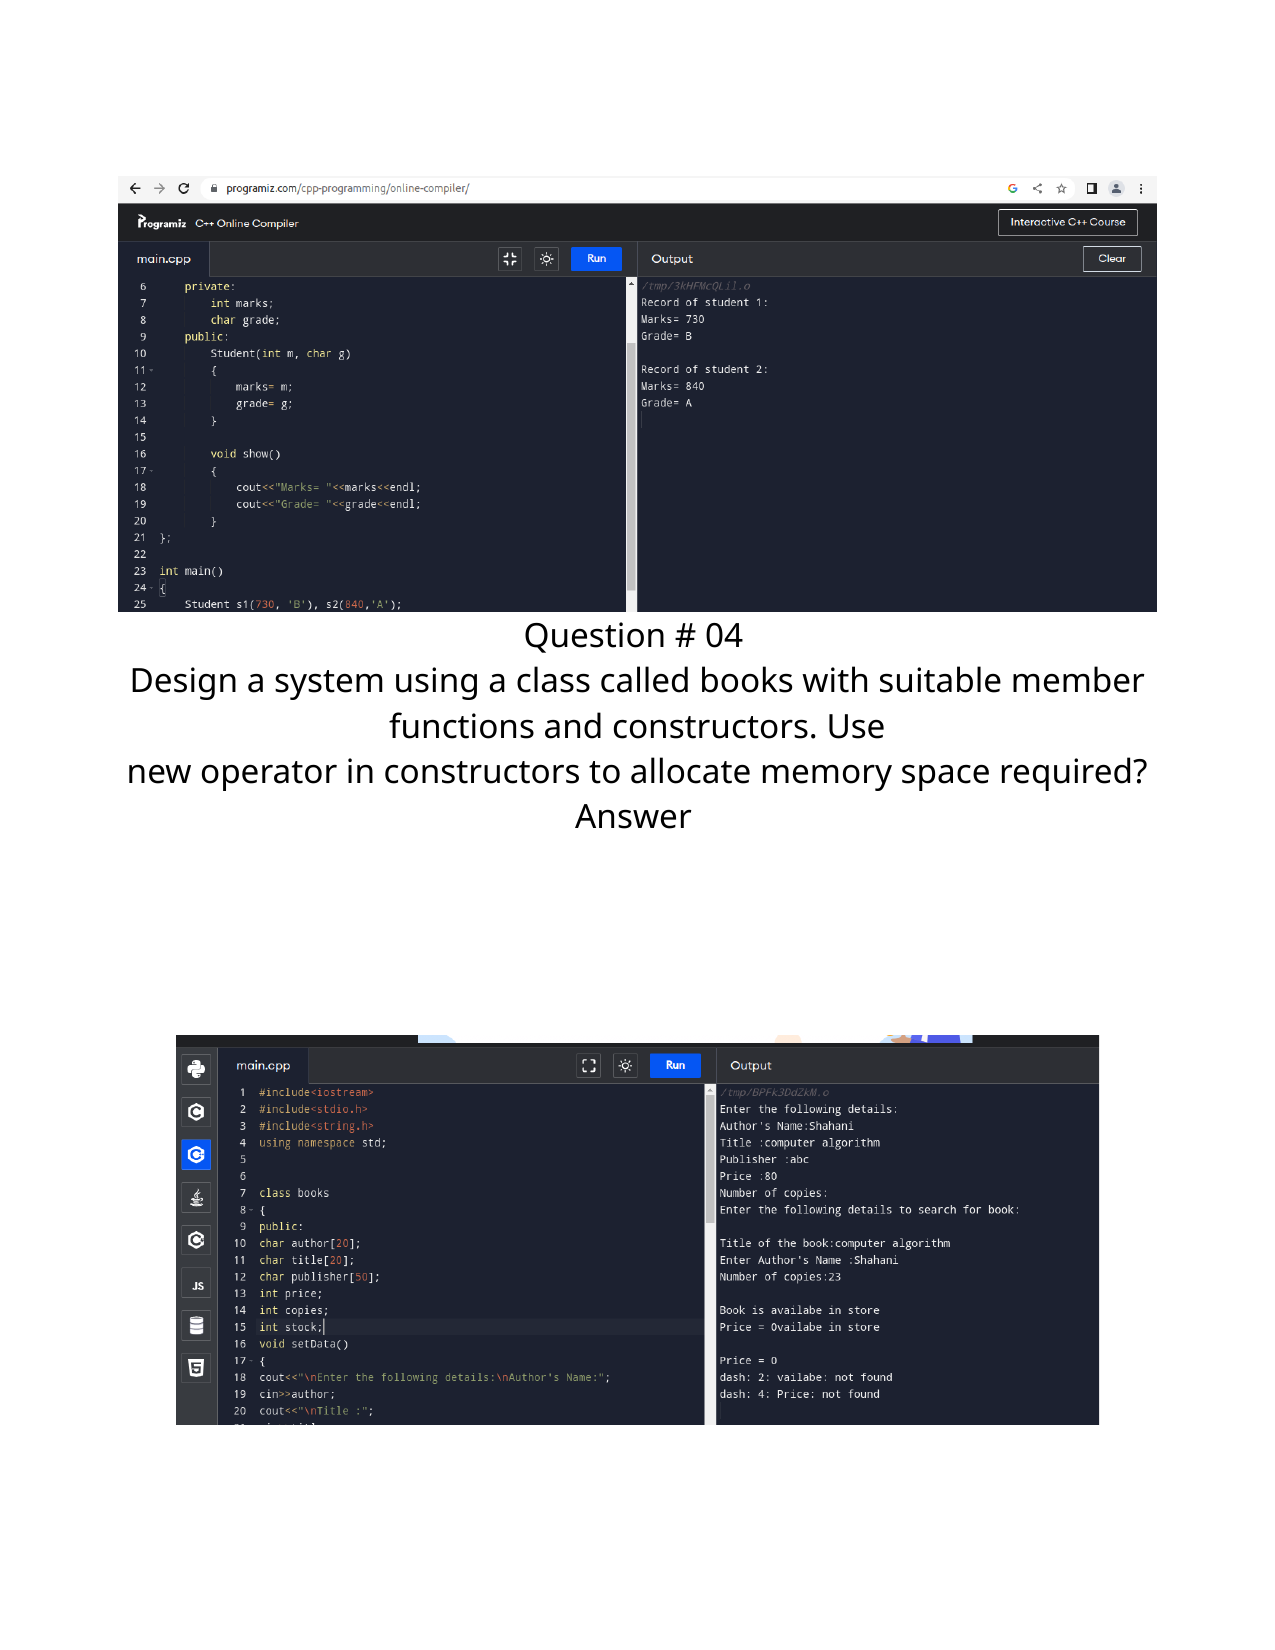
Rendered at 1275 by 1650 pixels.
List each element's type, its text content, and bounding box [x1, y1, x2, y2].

text Design a system using a class called books with suitable member functions and constructors. Use [118, 657, 1157, 748]
picture [118, 176, 1157, 612]
text [118, 163, 1157, 176]
text Answer [118, 793, 1157, 839]
text Question # 04 [118, 612, 1157, 657]
picture [176, 1035, 1100, 1425]
text new operator in constructors to allocate memory space required? [118, 748, 1157, 793]
